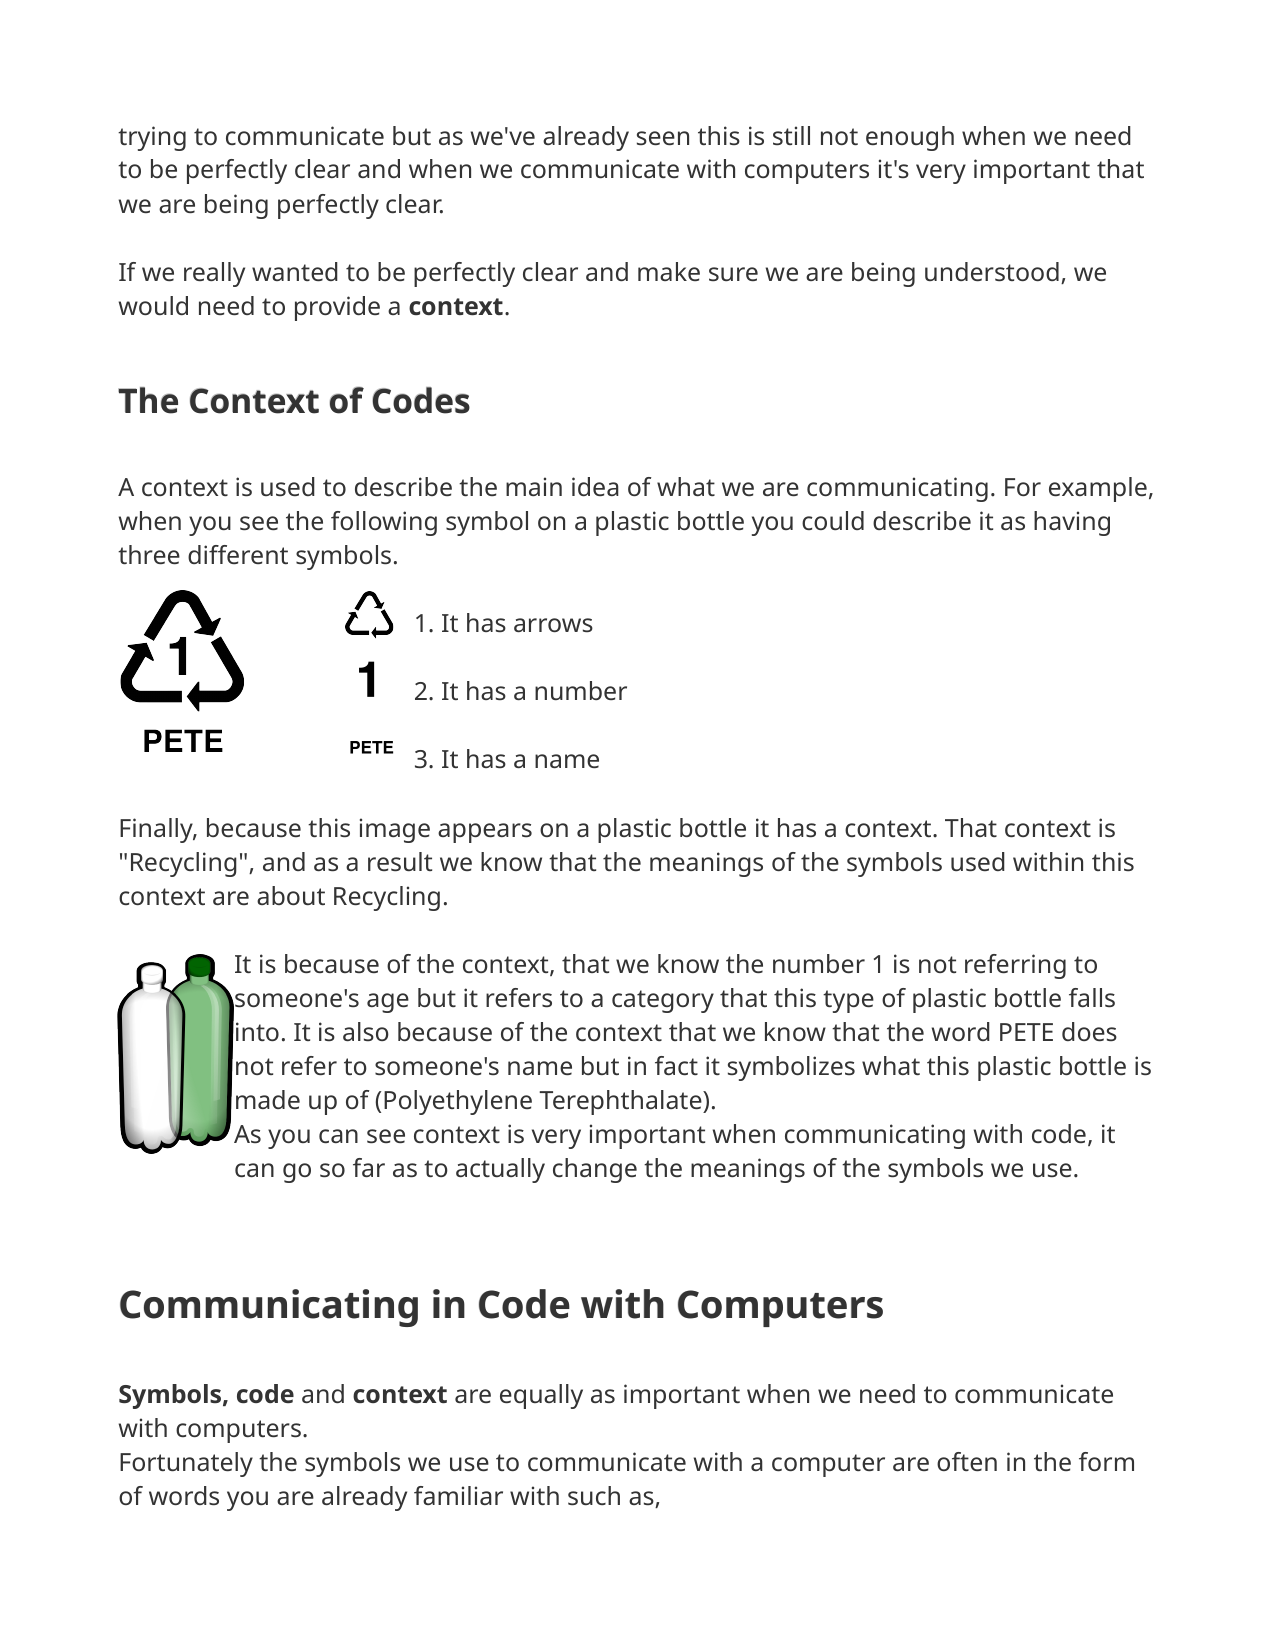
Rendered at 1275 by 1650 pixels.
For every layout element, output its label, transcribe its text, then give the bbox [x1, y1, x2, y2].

text If we really wanted to be perfectly clear and make sure we are being understood, we would need to provide a context. [118, 254, 1157, 322]
text 3. It has a name [118, 742, 1157, 776]
text It is because of the context, that we know the number 1 is not referring to someone's age but it refers to a category that this type of plastic bottle falls into. It is also because of the context that we know that the word PETE does not refer to someone's name but in fact it symbolizes what this plastic bottle is made up of (Polyethylene Terephthalate). [118, 947, 1157, 1117]
text Fortunately the symbols we use to communicate with a computer are often in the form of words you are already familiar with such as, [118, 1444, 1157, 1513]
picture [345, 656, 393, 704]
subtitle Communicating in Code with Computers [118, 1278, 1157, 1330]
subtitle The Context of Codes [118, 377, 1157, 423]
text As you can see context is very important when communicating with code, it can go so far as to actually change the meanings of the symbols we use. [118, 1117, 1157, 1185]
picture [346, 723, 396, 773]
picture [120, 590, 245, 754]
text A context is used to describe the main idea of what we are communicating. For example, when you see the following symbol on a plastic bottle you could describe it as having three different symbols. [118, 470, 1157, 572]
text 1. It has arrows [245, 606, 1157, 640]
picture [345, 591, 394, 639]
text Finally, because this image appears on a plastic bottle it has a context. That context is "Recycling", and as a result we know that the meanings of the symbols used within this context are about Recycling. [118, 810, 1157, 912]
text Symbols, code and context are equally as important when we need to communicate with computers. [118, 1376, 1157, 1444]
picture [117, 954, 234, 1154]
text trying to communicate but as we've already seen this is still not enough when we need to be perfectly clear and when we communicate with computers it's very important that we are being perfectly clear. [118, 118, 1157, 220]
text 2. It has a number [245, 674, 1157, 708]
